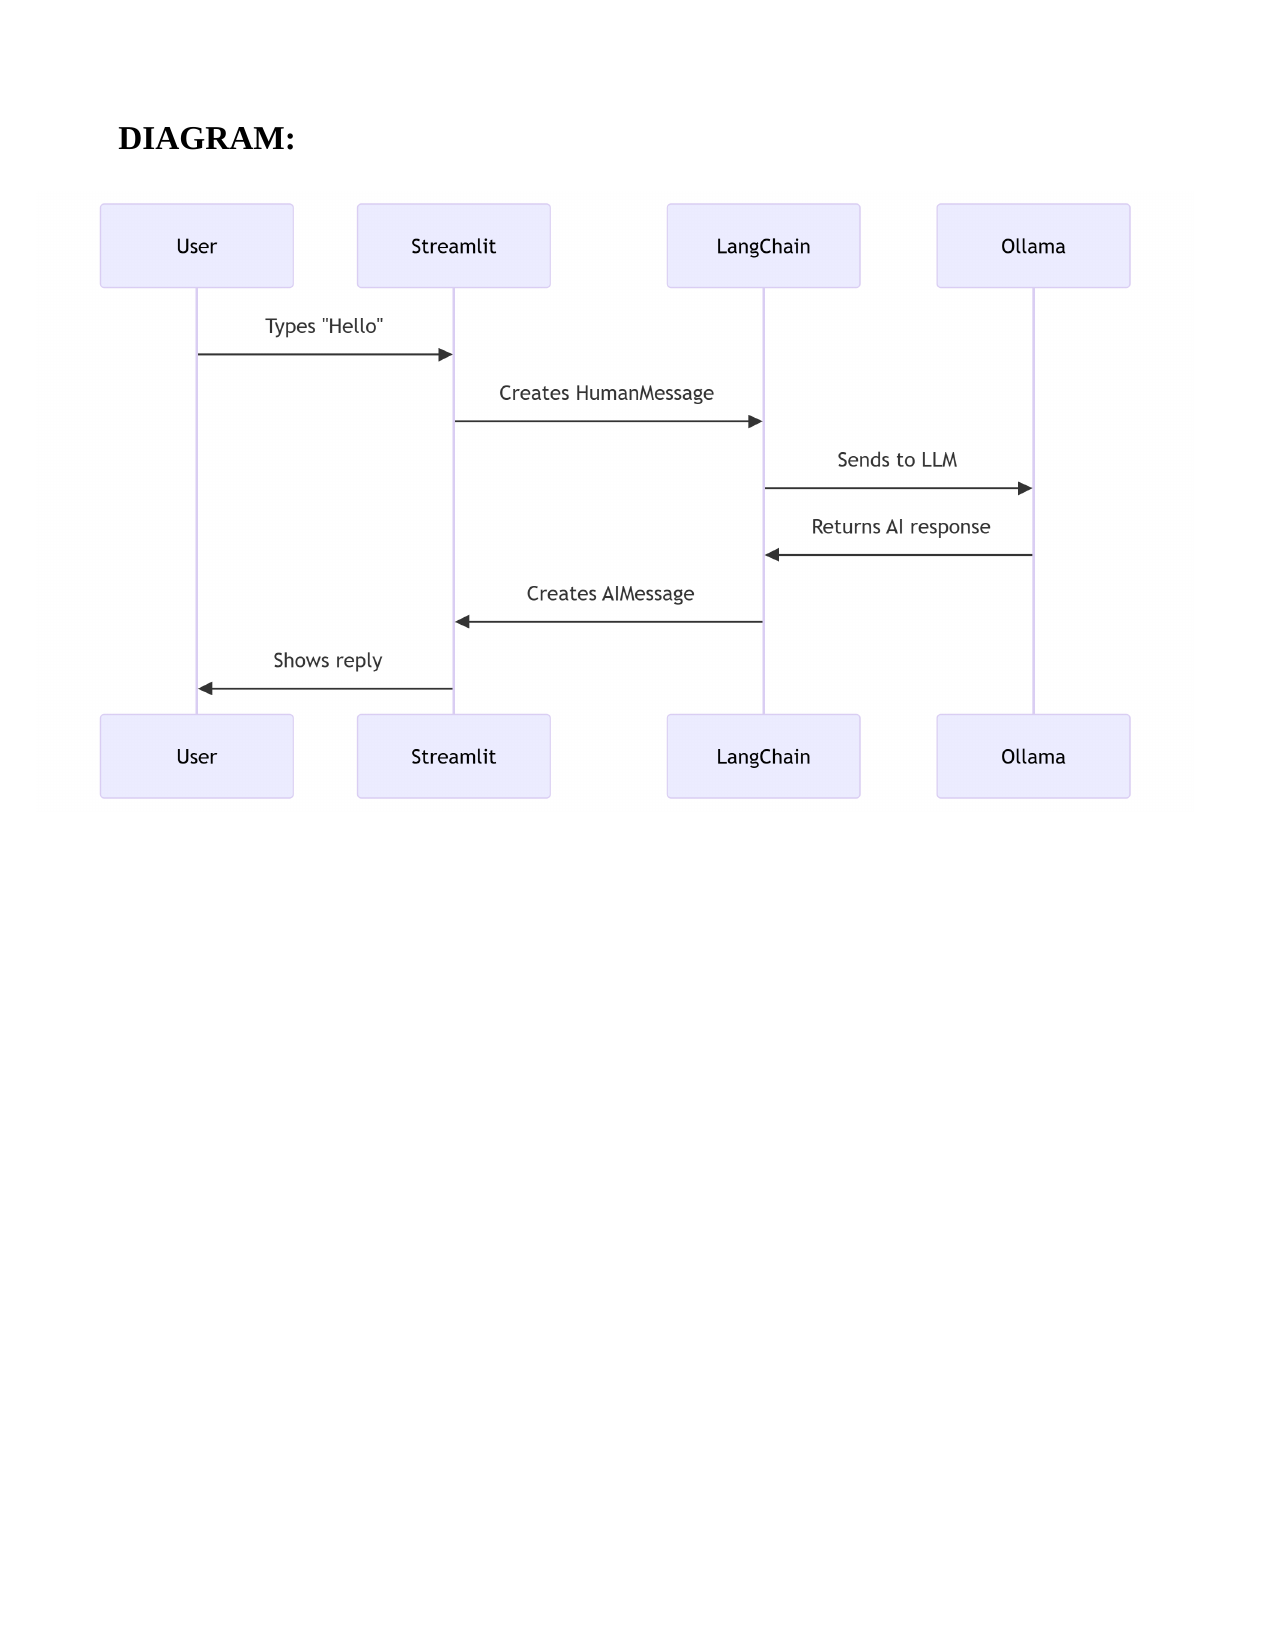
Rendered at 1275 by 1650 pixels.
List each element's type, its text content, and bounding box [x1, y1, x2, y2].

picture [36, 191, 1194, 812]
text DIAGRAM: [118, 118, 1157, 156]
